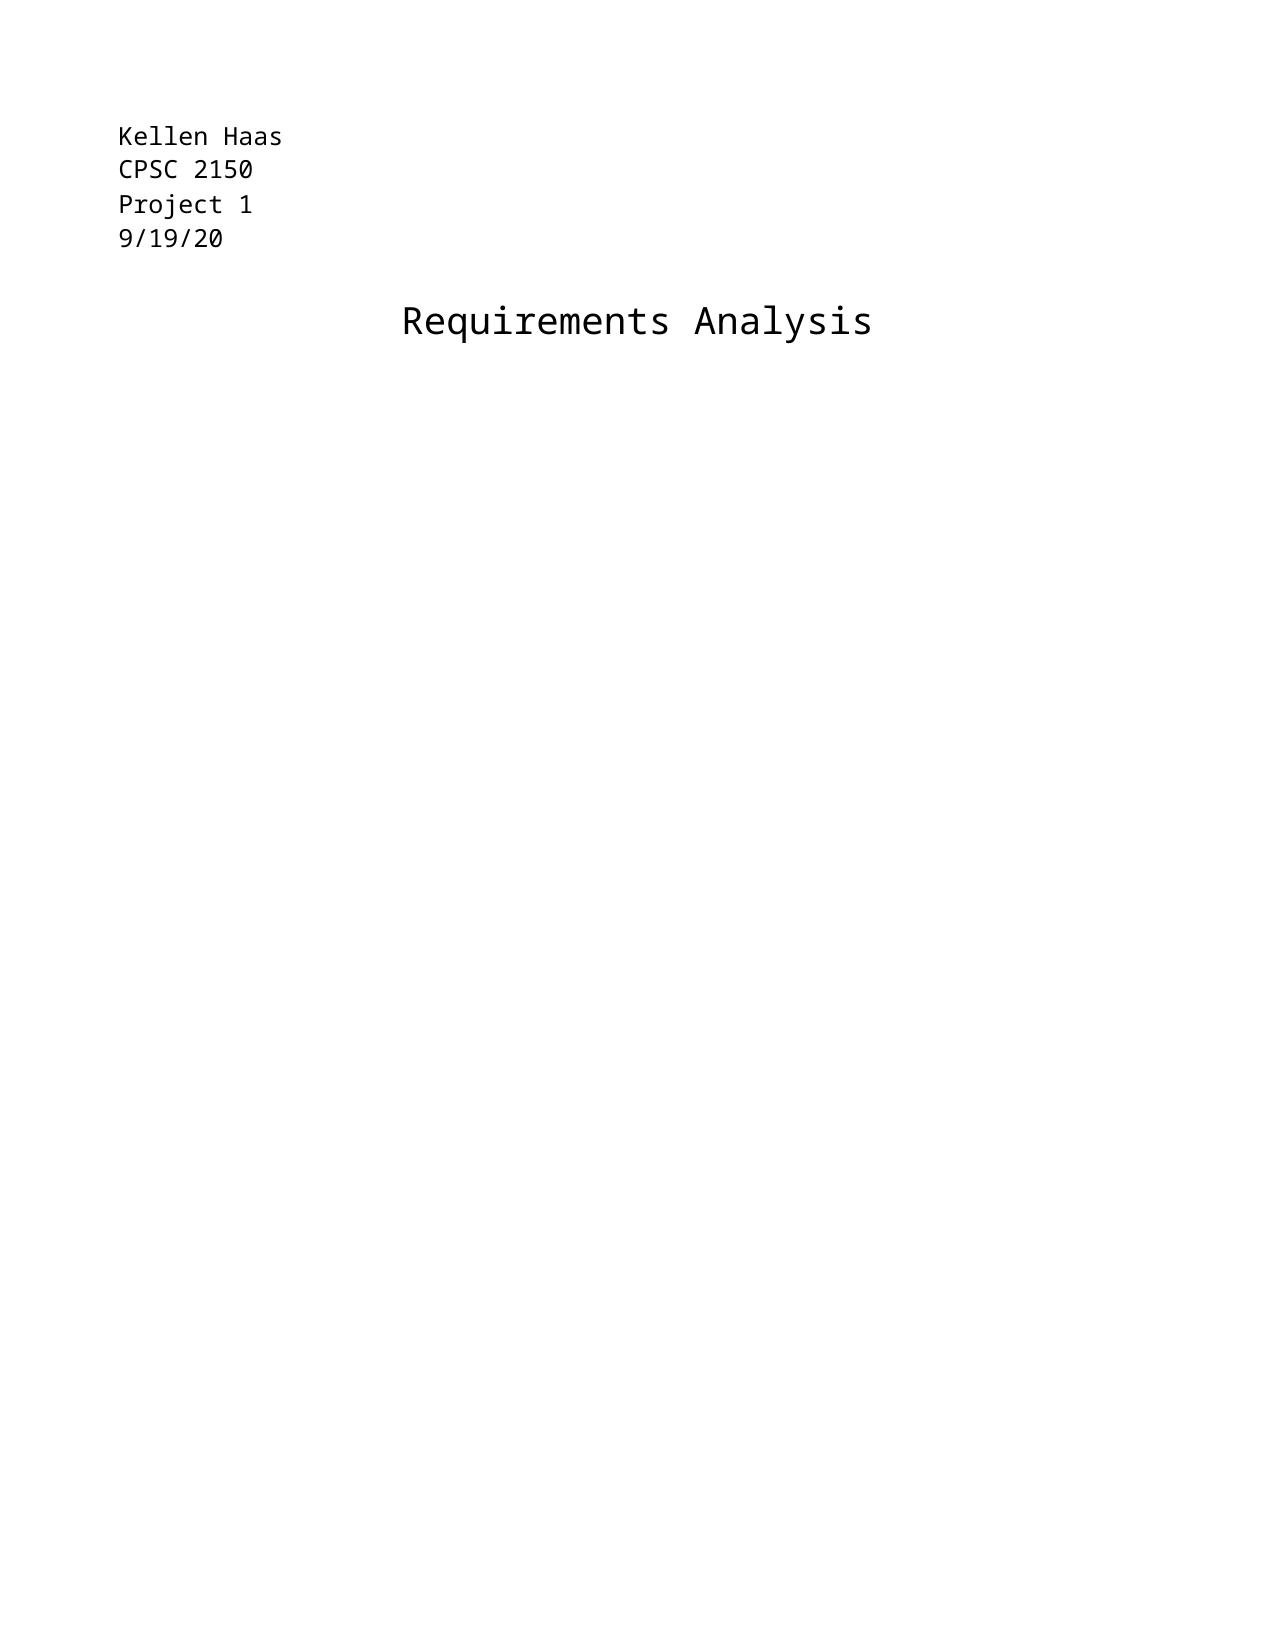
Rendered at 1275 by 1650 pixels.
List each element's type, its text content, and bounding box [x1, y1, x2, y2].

text 9/19/20 [118, 220, 1157, 254]
text Project 1 [118, 186, 1157, 220]
subtitle Requirements Analysis [118, 295, 1157, 346]
text CPSC 2150 [118, 152, 1157, 186]
text Kellen Haas [118, 118, 1157, 152]
